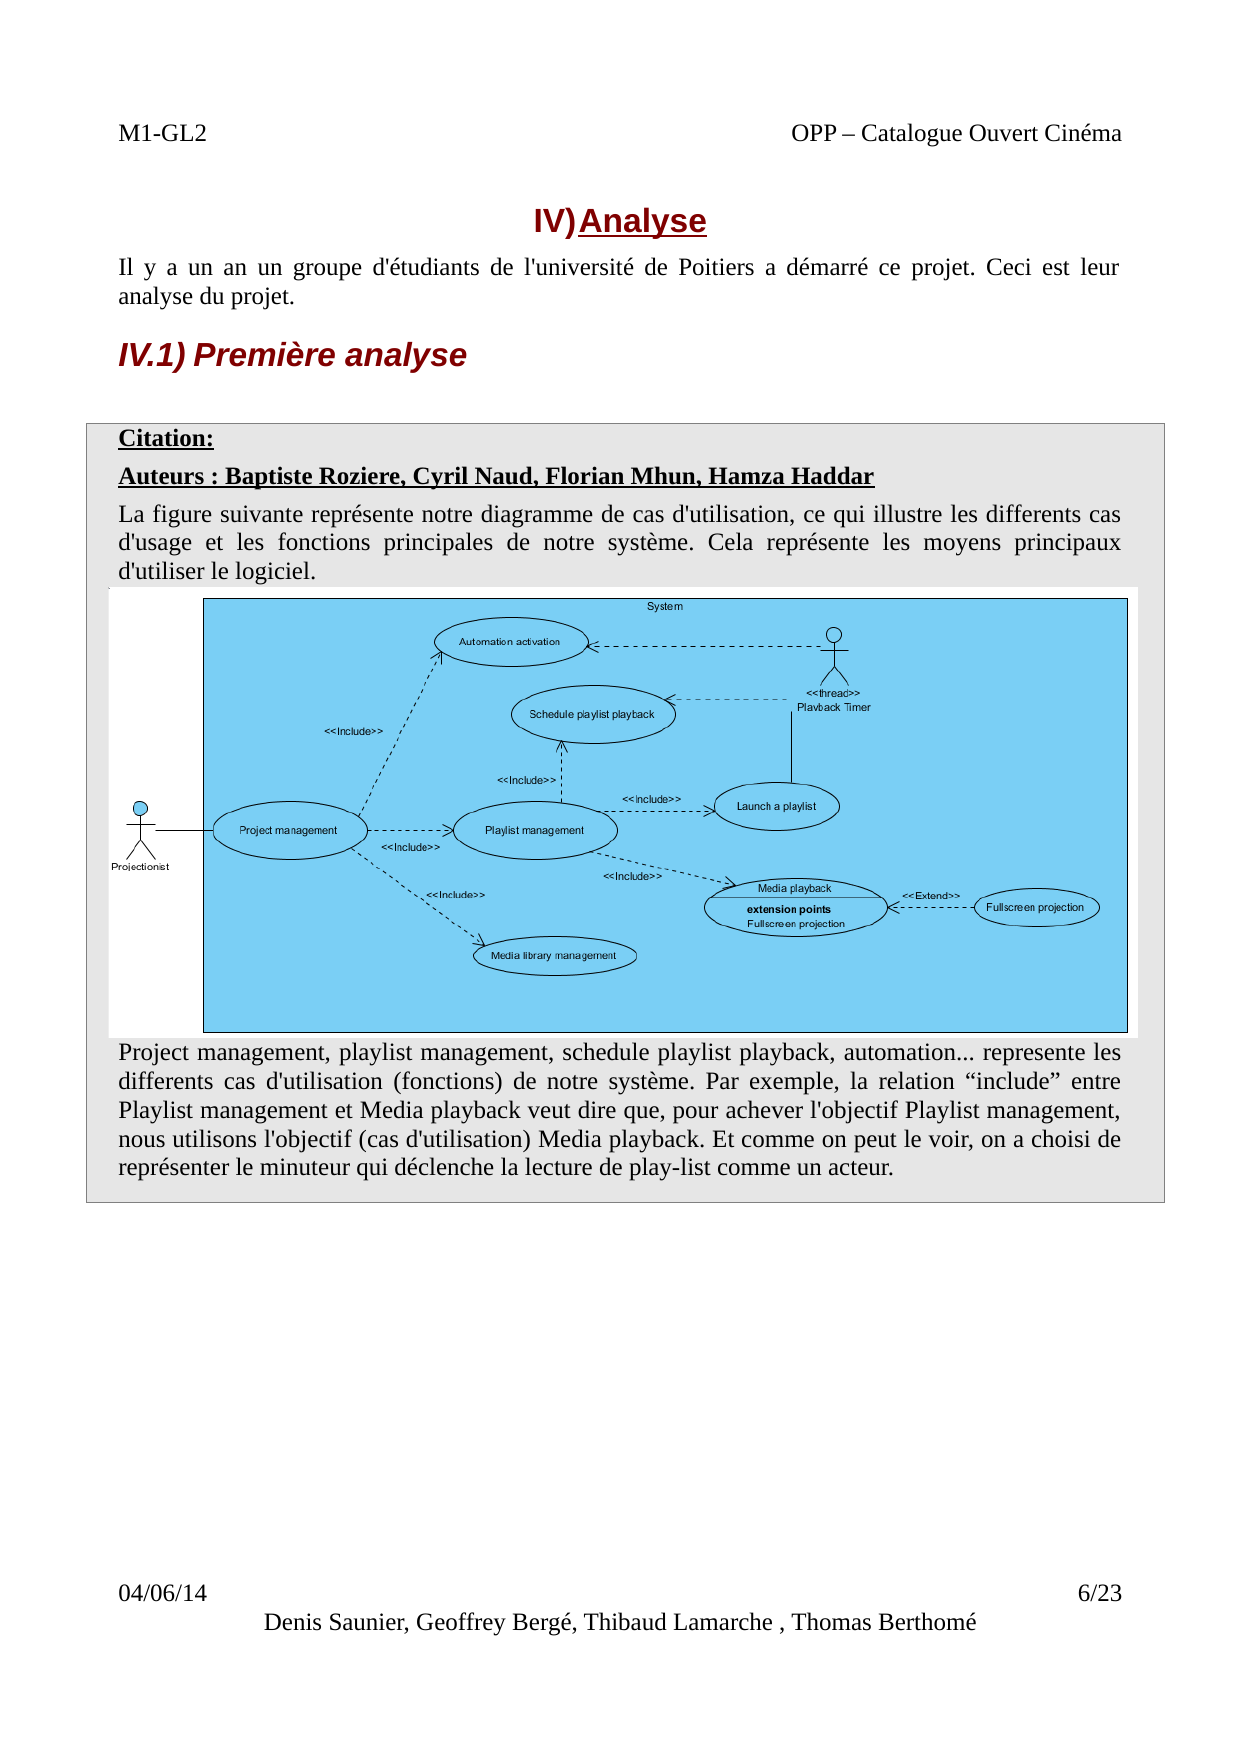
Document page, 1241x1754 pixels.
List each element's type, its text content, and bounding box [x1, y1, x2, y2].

picture [108, 587, 1138, 1038]
subtitle Première analyse [118, 335, 1122, 373]
subtitle Analyse [118, 201, 1122, 240]
text Il y a un an un groupe d'étudiants de l'université de Poitiers a démarré ce projet. Ceci est leur analyse du projet. [118, 252, 1122, 310]
